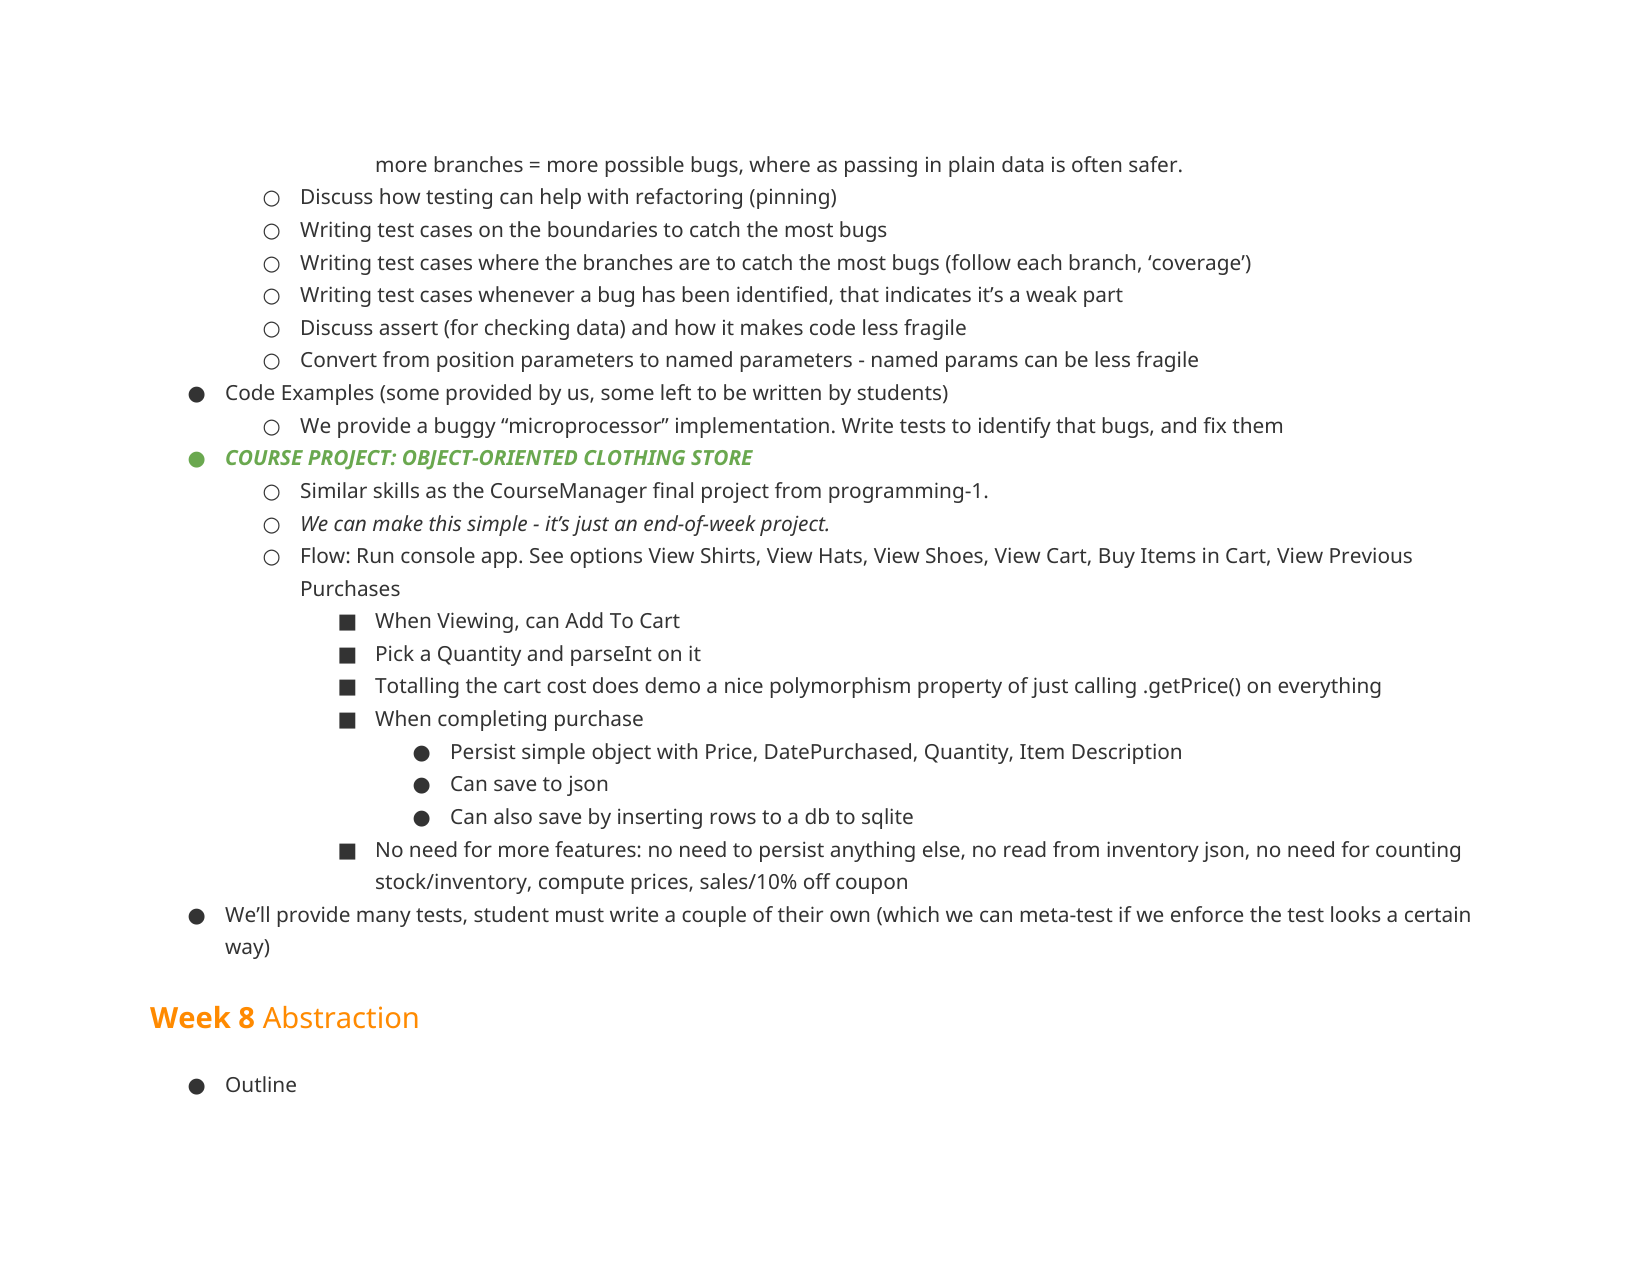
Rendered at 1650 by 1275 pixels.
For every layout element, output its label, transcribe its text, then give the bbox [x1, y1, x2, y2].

list We provide a buggy “microprocessor” implementation. Write tests to identify that bugs, and fix them [262, 411, 1500, 439]
list Outline [187, 1070, 1500, 1098]
list Can save to json [412, 769, 1500, 798]
list Similar skills as the CourseManager final project from programming-1. [262, 476, 1500, 504]
list Can also save by inserting rows to a db to sqlite [412, 802, 1500, 831]
list Discuss how testing can help with refactoring (pinning) [262, 183, 1500, 211]
list Discuss assert (for checking data) and how it makes code less fragile [262, 313, 1500, 341]
list We’ll provide many tests, student must write a couple of their own (which we can meta-test if we enforce the test looks a certain way) [187, 900, 1500, 961]
list Persist simple object with Price, DatePurchased, Quantity, Item Description [412, 737, 1500, 765]
list more branches = more possible bugs, where as passing in plain data is often safer. [337, 150, 1500, 178]
subtitle Week 8 Abstraction [150, 998, 1500, 1037]
list Writing test cases on the boundaries to catch the most bugs [262, 215, 1500, 244]
list Pick a Quantity and parseInt on it [337, 639, 1500, 667]
list We can make this simple - it’s just an end-of-week project. [262, 509, 1500, 537]
list Flow: Run console app. See options View Shirts, View Hats, View Shoes, View Cart, Buy Items in Cart, View Previous Purchases [262, 541, 1500, 602]
list Code Examples (some provided by us, some left to be written by students) [187, 378, 1500, 407]
list Writing test cases whenever a bug has been identified, that indicates it’s a weak part [262, 280, 1500, 309]
list COURSE PROJECT: OBJECT-ORIENTED CLOTHING STORE [187, 443, 1500, 472]
list When completing purchase [337, 704, 1500, 733]
list Writing test cases where the branches are to catch the most bugs (follow each branch, ‘coverage’) [262, 248, 1500, 276]
list Totalling the cart cost does demo a nice polymorphism property of just calling .getPrice() on everything [337, 672, 1500, 700]
list Convert from position parameters to named parameters - named params can be less fragile [262, 346, 1500, 374]
list When Viewing, can Add To Cart [337, 606, 1500, 635]
list No need for more features: no need to persist anything else, no read from inventory json, no need for counting stock/inventory, compute prices, sales/10% off coupon [337, 835, 1500, 896]
